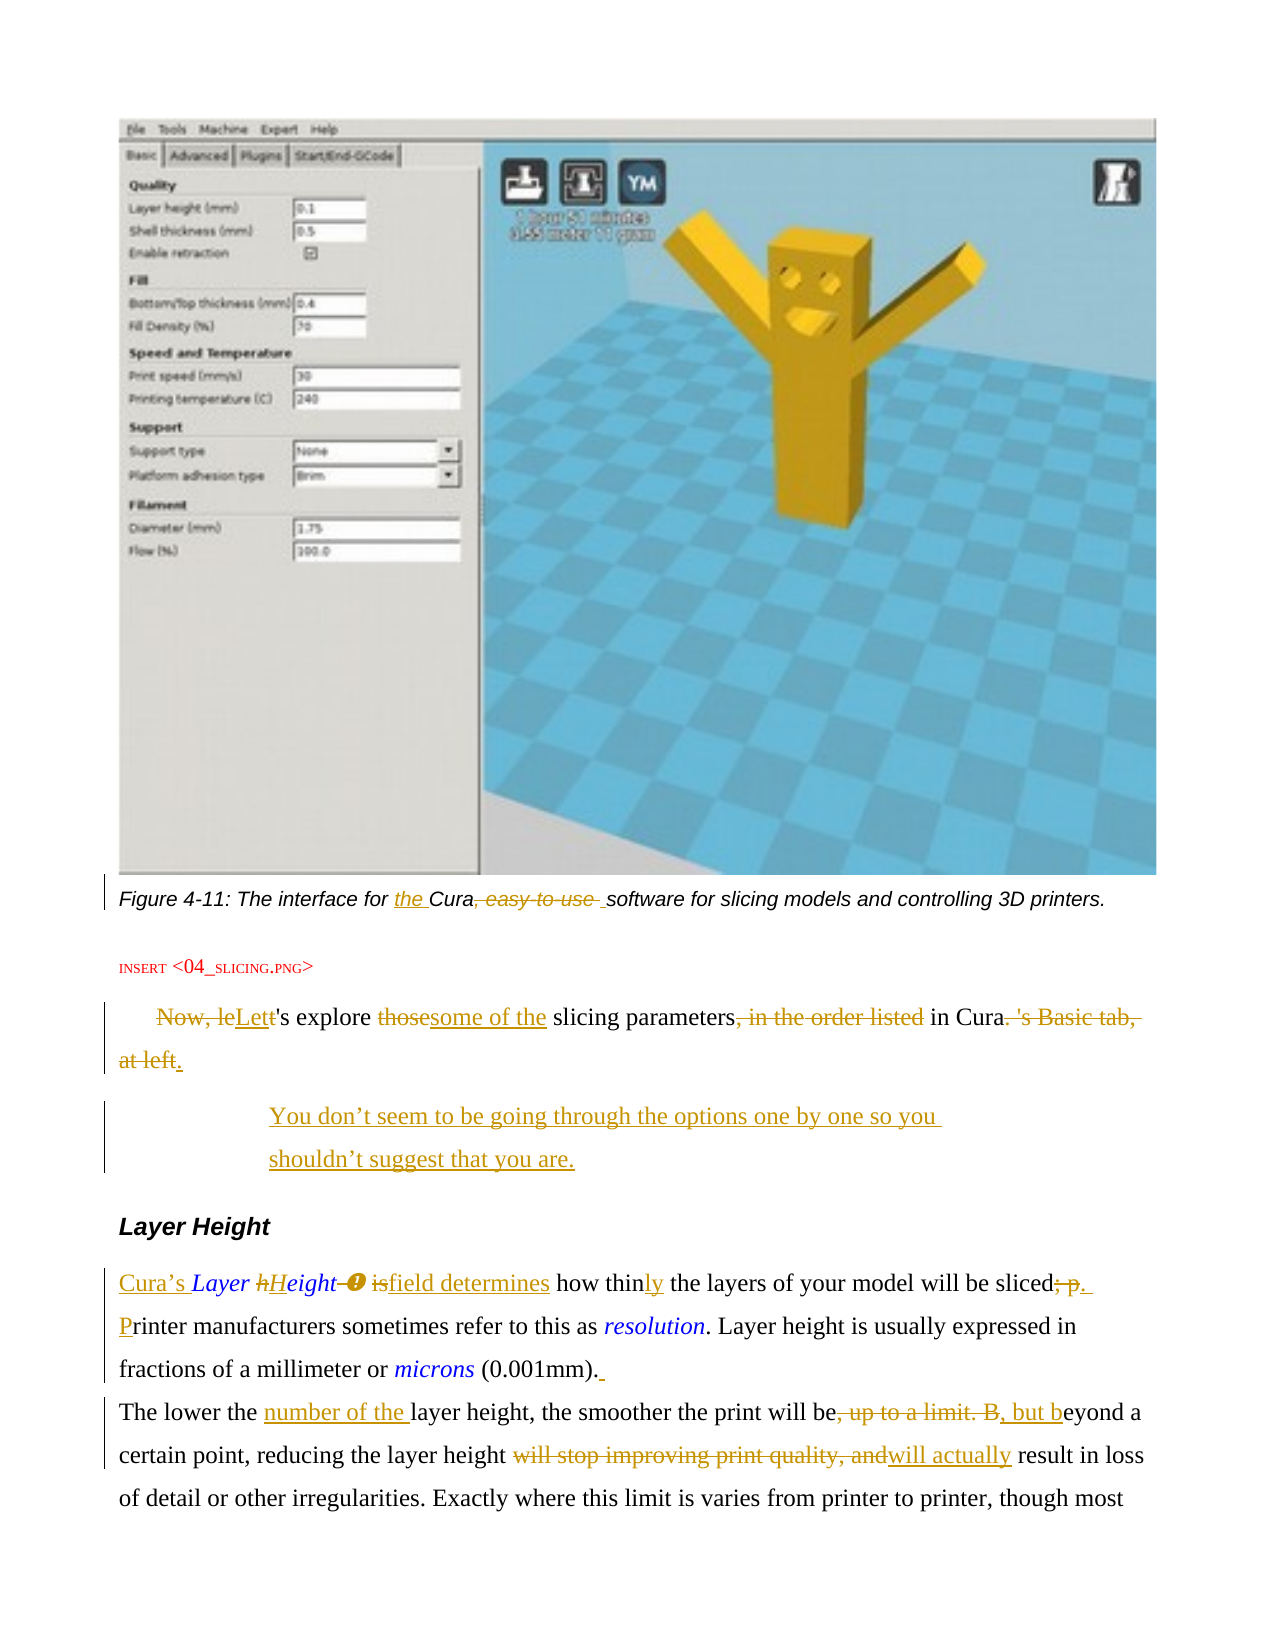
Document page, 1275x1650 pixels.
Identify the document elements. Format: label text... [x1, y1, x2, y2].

picture [118, 118, 1157, 875]
text Let's explore some of the slicing parameters in Cura. [118, 1002, 1156, 1074]
text You don’t seem to be going through the options one by one so you shouldn’t suggest that you are. [268, 1101, 1006, 1173]
text Cura’s Layer Height field determines how thinly the layers of your model will be sliced. Printer manufacturers sometimes refer to this as resolution. Layer height is usually expressed in fractions of a millimeter or microns (0.001mm). The lower the number of the layer height, the smoother the print will be, but beyond a certain point, reducing the layer height will actually result in loss of detail or other irregularities. Exactly where this limit is varies from printer to printer, though most well-calibrated RepRaps can produce good prints down to a layer height of 0.01mm. [118, 1268, 1156, 1512]
text Layer Height [118, 1212, 1156, 1241]
text Figure 4-11: The interface for the Cura software for slicing models and controlling 3D printers. [118, 875, 1156, 910]
text insert <04_slicing.png> [118, 954, 1156, 978]
